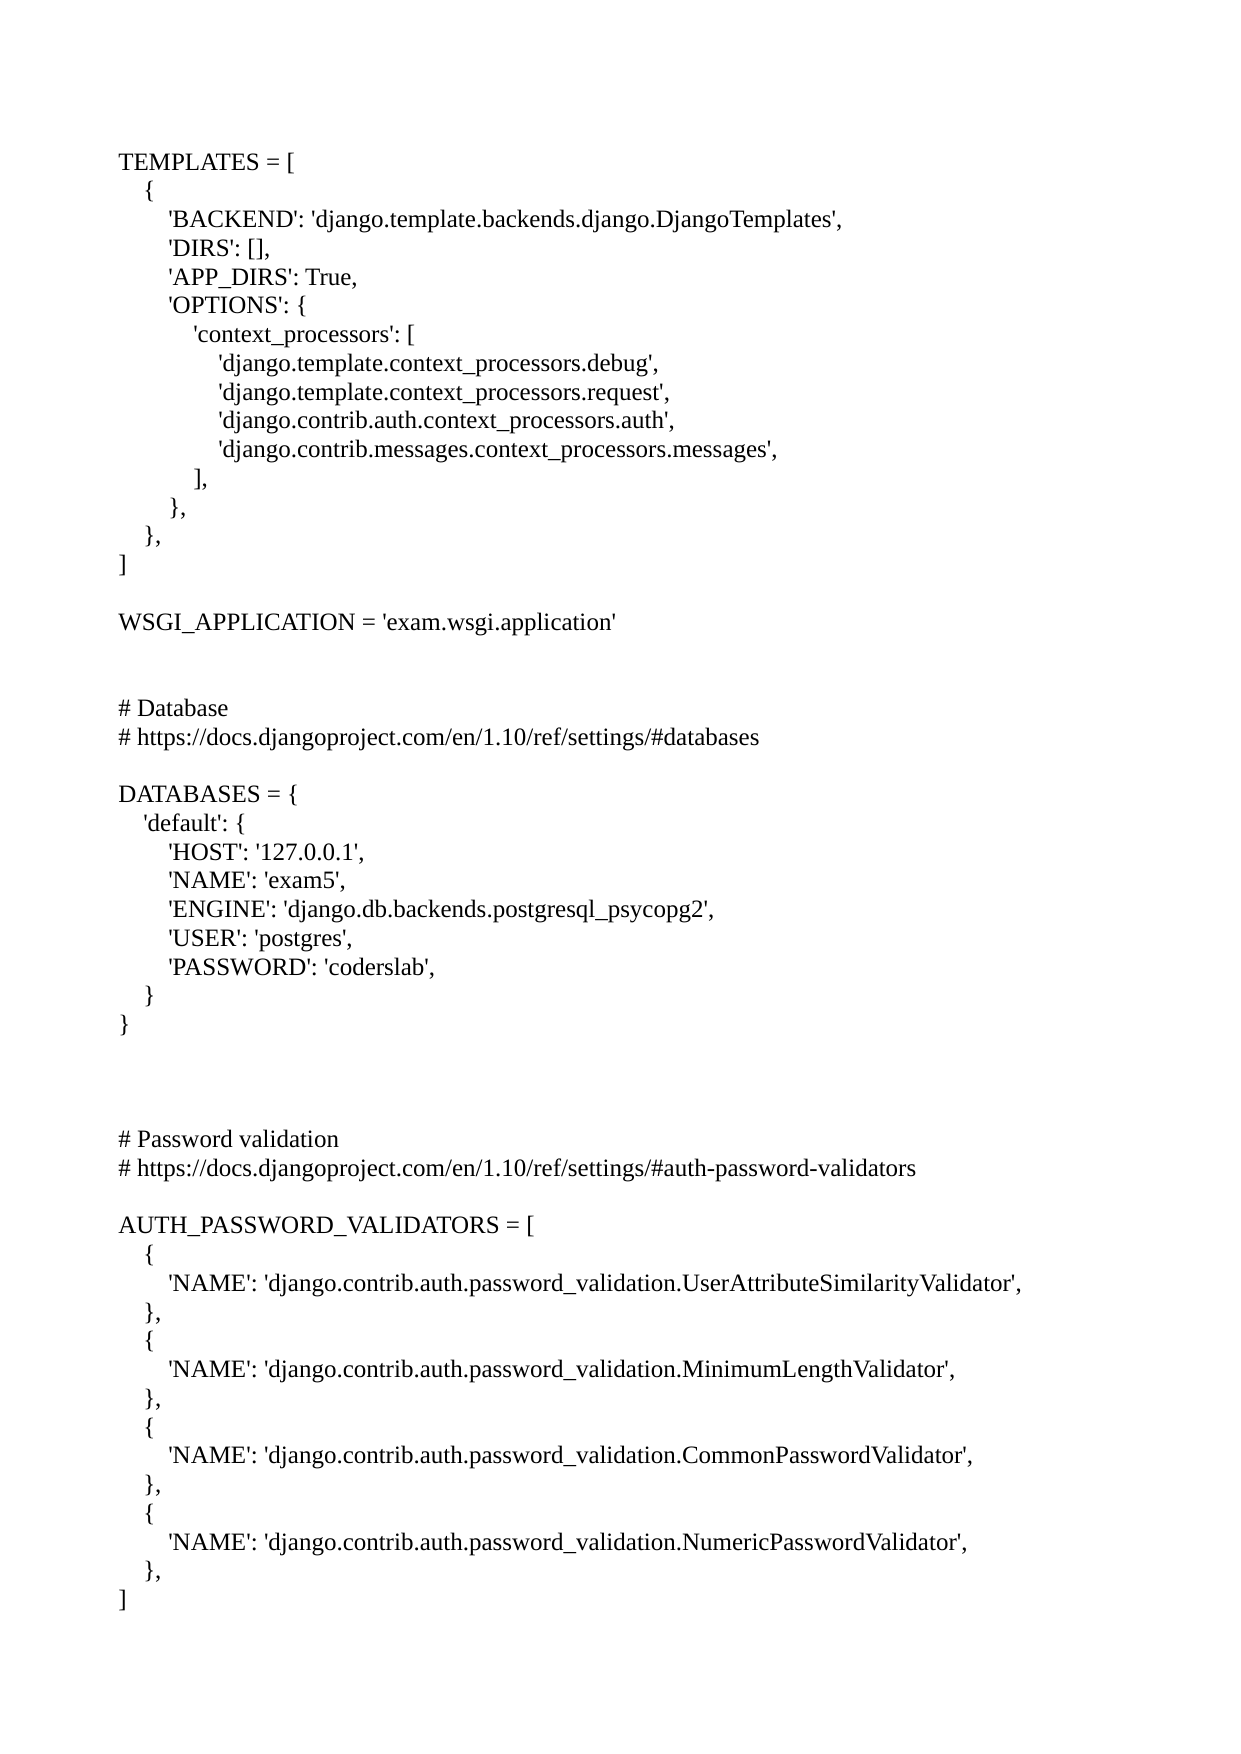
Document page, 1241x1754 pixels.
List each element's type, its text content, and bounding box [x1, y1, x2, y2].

text }, [118, 1556, 1122, 1584]
text 'ENGINE': 'django.db.backends.postgresql_psycopg2', [118, 894, 1122, 923]
text }, [118, 1383, 1122, 1412]
text 'django.contrib.messages.context_processors.messages', [118, 434, 1122, 463]
text 'django.template.context_processors.request', [118, 377, 1122, 406]
text 'BACKEND': 'django.template.backends.django.DjangoTemplates', [118, 204, 1122, 233]
text ] [118, 1584, 1122, 1613]
text 'django.template.context_processors.debug', [118, 348, 1122, 377]
text ] [118, 549, 1122, 578]
text { [118, 176, 1122, 204]
text { [118, 1412, 1122, 1441]
text { [118, 1498, 1122, 1527]
text TEMPLATES = [ [118, 147, 1122, 176]
text # https://docs.djangoproject.com/en/1.10/ref/settings/#databases [118, 722, 1122, 751]
text 'PASSWORD': 'coderslab', [118, 952, 1122, 981]
text }, [118, 521, 1122, 549]
text } [118, 981, 1122, 1009]
text # https://docs.djangoproject.com/en/1.10/ref/settings/#auth-password-validators [118, 1153, 1122, 1182]
text }, [118, 1297, 1122, 1326]
text 'context_processors': [ [118, 319, 1122, 348]
text }, [118, 1469, 1122, 1498]
text 'NAME': 'django.contrib.auth.password_validation.NumericPasswordValidator', [118, 1527, 1122, 1556]
text 'NAME': 'django.contrib.auth.password_validation.MinimumLengthValidator', [118, 1354, 1122, 1383]
text DATABASES = { [118, 779, 1122, 808]
text # Password validation [118, 1124, 1122, 1153]
text 'NAME': 'exam5', [118, 866, 1122, 894]
text 'django.contrib.auth.context_processors.auth', [118, 406, 1122, 434]
text 'NAME': 'django.contrib.auth.password_validation.CommonPasswordValidator', [118, 1441, 1122, 1469]
text 'USER': 'postgres', [118, 923, 1122, 952]
text WSGI_APPLICATION = 'exam.wsgi.application' [118, 607, 1122, 636]
text 'OPTIONS': { [118, 291, 1122, 319]
text 'HOST': '127.0.0.1', [118, 837, 1122, 866]
text 'NAME': 'django.contrib.auth.password_validation.UserAttributeSimilarityValidator', [118, 1268, 1122, 1297]
text }, [118, 492, 1122, 521]
text # Database [118, 693, 1122, 722]
text AUTH_PASSWORD_VALIDATORS = [ [118, 1211, 1122, 1239]
text 'DIRS': [], [118, 233, 1122, 262]
text { [118, 1326, 1122, 1354]
text 'default': { [118, 808, 1122, 837]
text 'APP_DIRS': True, [118, 262, 1122, 291]
text { [118, 1239, 1122, 1268]
text } [118, 1009, 1122, 1038]
text ], [118, 463, 1122, 492]
